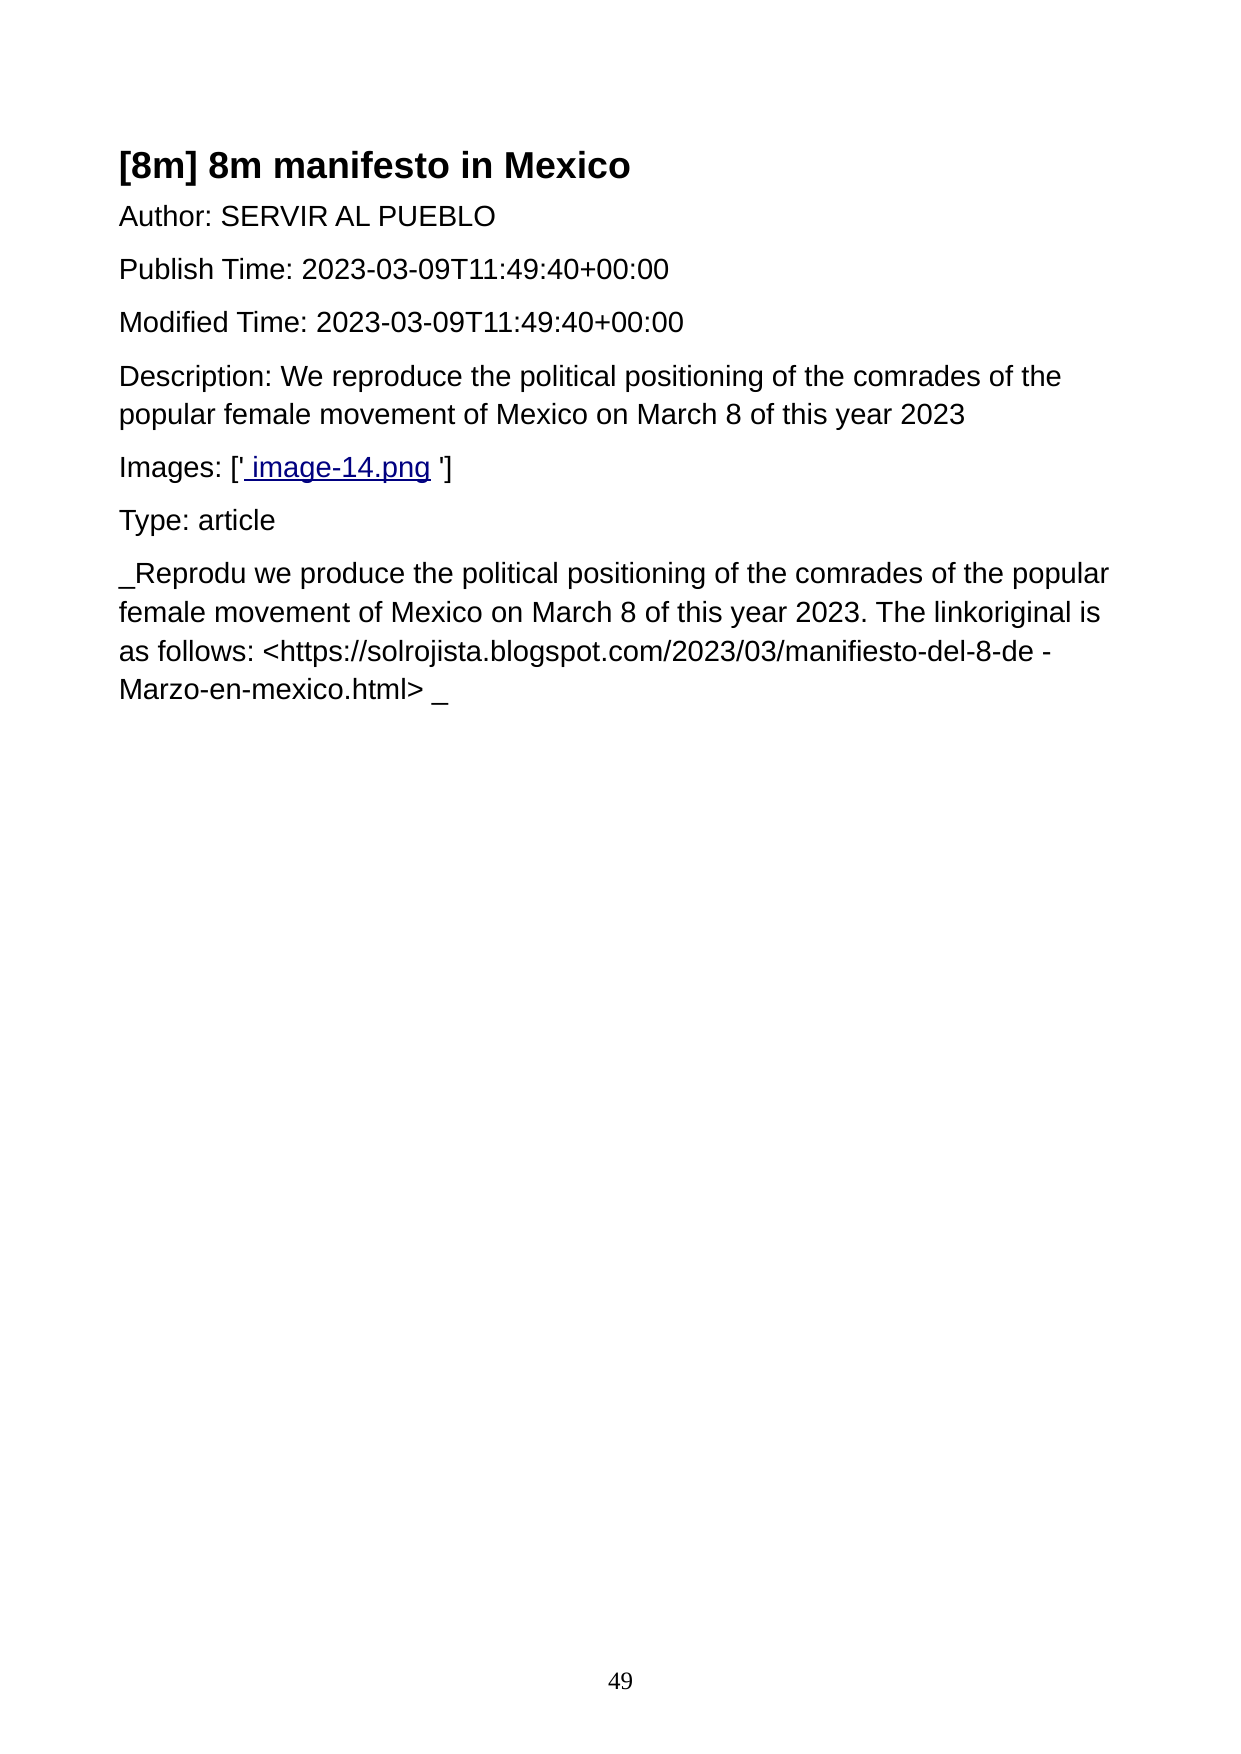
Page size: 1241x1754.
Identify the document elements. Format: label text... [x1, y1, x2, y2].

text Publish Time: 2023-03-09T11:49:40+00:00 [118, 252, 1122, 286]
subtitle [8m] 8m manifesto in Mexico [118, 143, 1122, 187]
text _Reprodu we produce the political positioning of the comrades of the popular female movement of Mexico on March 8 of this year 2023. The linkoriginal is as follows: <https://solrojista.blogspot.com/2023/03/manifiesto-del-8-de -Marzo-en-mexico.html> _ [118, 556, 1122, 706]
text Description: We reproduce the political positioning of the comrades of the popular female movement of Mexico on March 8 of this year 2023 [118, 358, 1122, 431]
text Type: article [118, 503, 1122, 537]
text Modified Time: 2023-03-09T11:49:40+00:00 [118, 305, 1122, 339]
text Images: [' image-14.png '] [118, 450, 1122, 484]
text Author: SERVIR AL PUEBLO [118, 199, 1122, 233]
